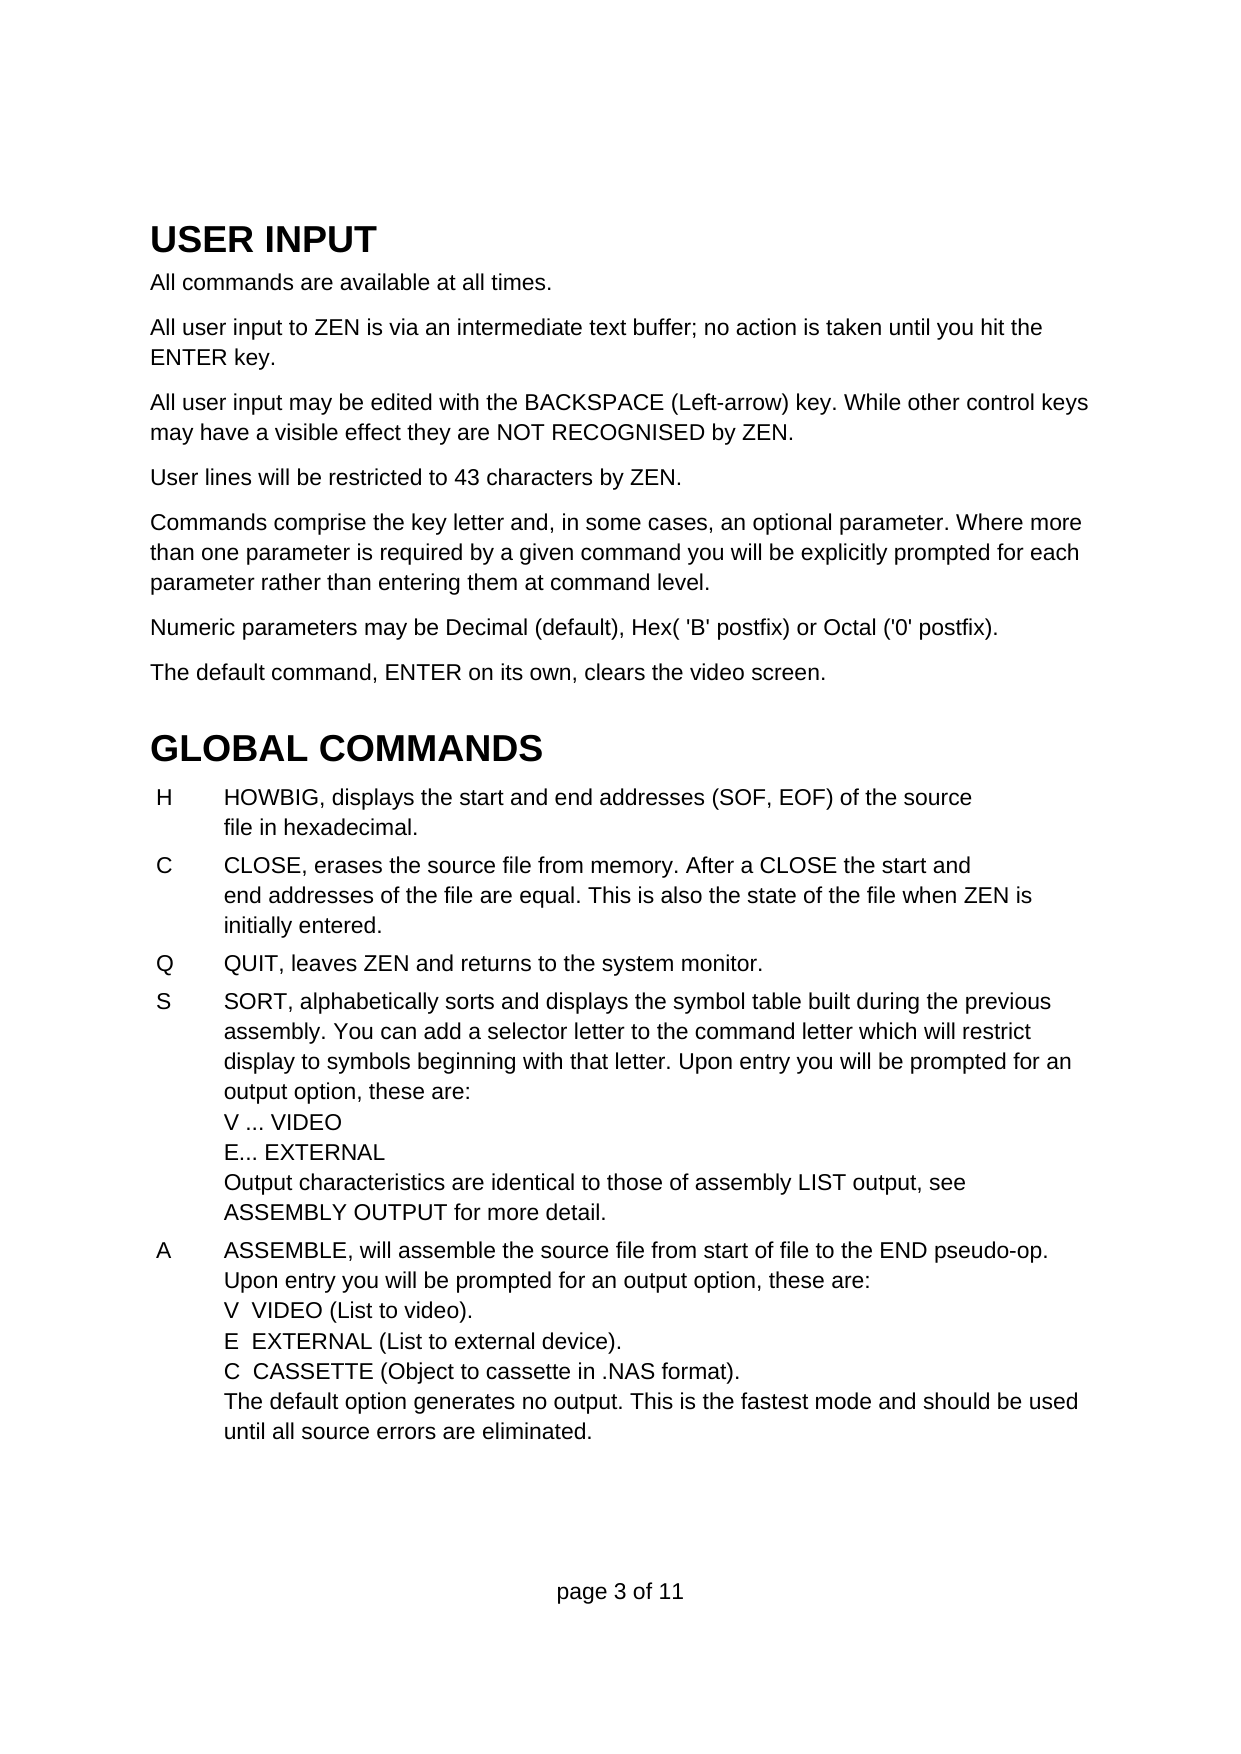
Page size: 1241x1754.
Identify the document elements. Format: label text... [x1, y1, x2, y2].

table_cell A [150, 1231, 218, 1450]
text Commands comprise the key letter and, in some cases, an optional parameter. Where more than one parameter is required by a given command you will be explicitly prompted for each parameter rather than entering them at command level. [150, 509, 1090, 596]
table_cell ASSEMBLE, will assemble the source file from start of file to the END pseudo-op. Upon entry you will be prompted for an output option, these are: V VIDEO (List to video). E EXTERNAL (List to external device). C CASSETTE (Object to cassette in .NAS format). The default option generates no output. This is the fastest mode and should be used until all source errors are eliminated. [218, 1231, 1090, 1450]
text All commands are available at all times. [150, 269, 1090, 296]
text User lines will be restricted to 43 characters by ZEN. [150, 464, 1090, 490]
table_cell S [150, 982, 218, 1231]
table_cell QUIT, leaves ZEN and returns to the system monitor. [218, 944, 1090, 982]
text All user input may be edited with the BACKSPACE (Left-arrow) key. While other control keys may have a visible effect they are NOT RECOGNISED by ZEN. [150, 389, 1090, 446]
table_cell CLOSE, erases the source file from memory. After a CLOSE the start and end addresses of the file are equal. This is also the state of the file when ZEN is initially entered. [218, 846, 1090, 944]
text The default command, ENTER on its own, clears the video screen. [150, 659, 1090, 685]
text All user input to ZEN is via an intermediate text buffer; no action is taken until you hit the ENTER key. [150, 314, 1090, 371]
table_header H [150, 778, 218, 846]
table_cell SORT, alphabetically sorts and displays the symbol table built during the previous assembly. You can add a selector letter to the command letter which will restrict display to symbols beginning with that letter. Upon entry you will be prompted for an output option, these are: V ... VIDEO E... EXTERNAL Output characteristics are identical to those of assembly LIST output, see ASSEMBLY OUTPUT for more detail. [218, 982, 1090, 1231]
table_cell C [150, 846, 218, 944]
table_cell Q [150, 944, 218, 982]
subtitle GLOBAL COMMANDS [150, 726, 1090, 769]
text Numeric parameters may be Decimal (default), Hex( 'B' postfix) or Octal ('0' postfix). [150, 614, 1090, 640]
subtitle USER INPUT [150, 218, 1090, 261]
table_header HOWBIG, displays the start and end addresses (SOF, EOF) of the source file in hexadecimal. [218, 778, 1090, 846]
